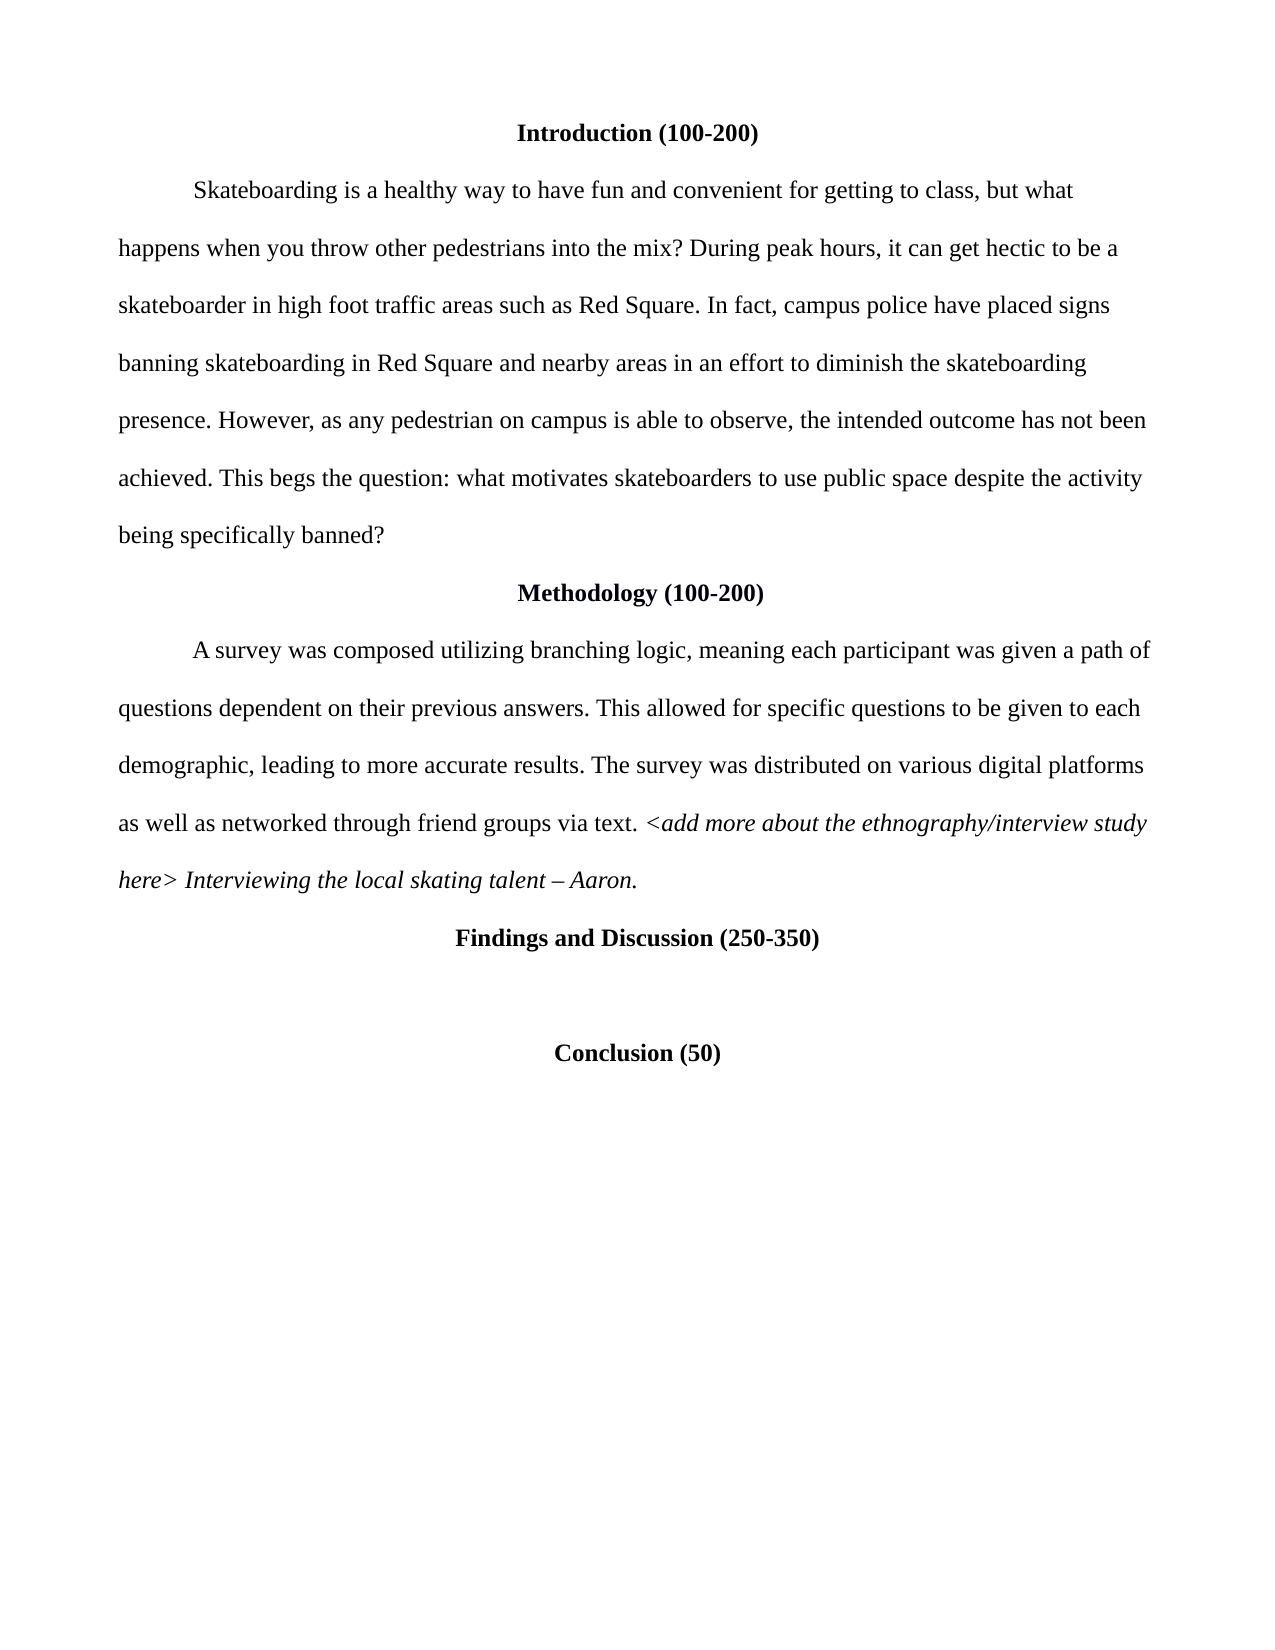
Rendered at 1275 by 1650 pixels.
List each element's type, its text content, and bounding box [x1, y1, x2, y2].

text Introduction (100-200) [118, 118, 1157, 147]
text Findings and Discussion (250-350) [118, 923, 1157, 952]
text Skateboarding is a healthy way to have fun and convenient for getting to class, but what happens when you throw other pedestrians into the mix? During peak hours, it can get hectic to be a skateboarder in high foot traffic areas such as Red Square. In fact, campus police have placed signs banning skateboarding in Red Square and nearby areas in an effort to diminish the skateboarding presence. However, as any pedestrian on campus is able to observe, the intended outcome has not been achieved. This begs the question: what motivates skateboarders to use public space despite the activity being specifically banned? [118, 176, 1157, 549]
text A survey was composed utilizing branching logic, meaning each participant was given a path of questions dependent on their previous answers. This allowed for specific questions to be given to each demographic, leading to more accurate results. The survey was distributed on various digital platforms as well as networked through friend groups via text. <add more about the ethnography/interview study here> Interviewing the local skating talent – Aaron. [118, 636, 1157, 894]
text Methodology (100-200) [118, 578, 1157, 607]
text Conclusion (50) [118, 1038, 1157, 1067]
